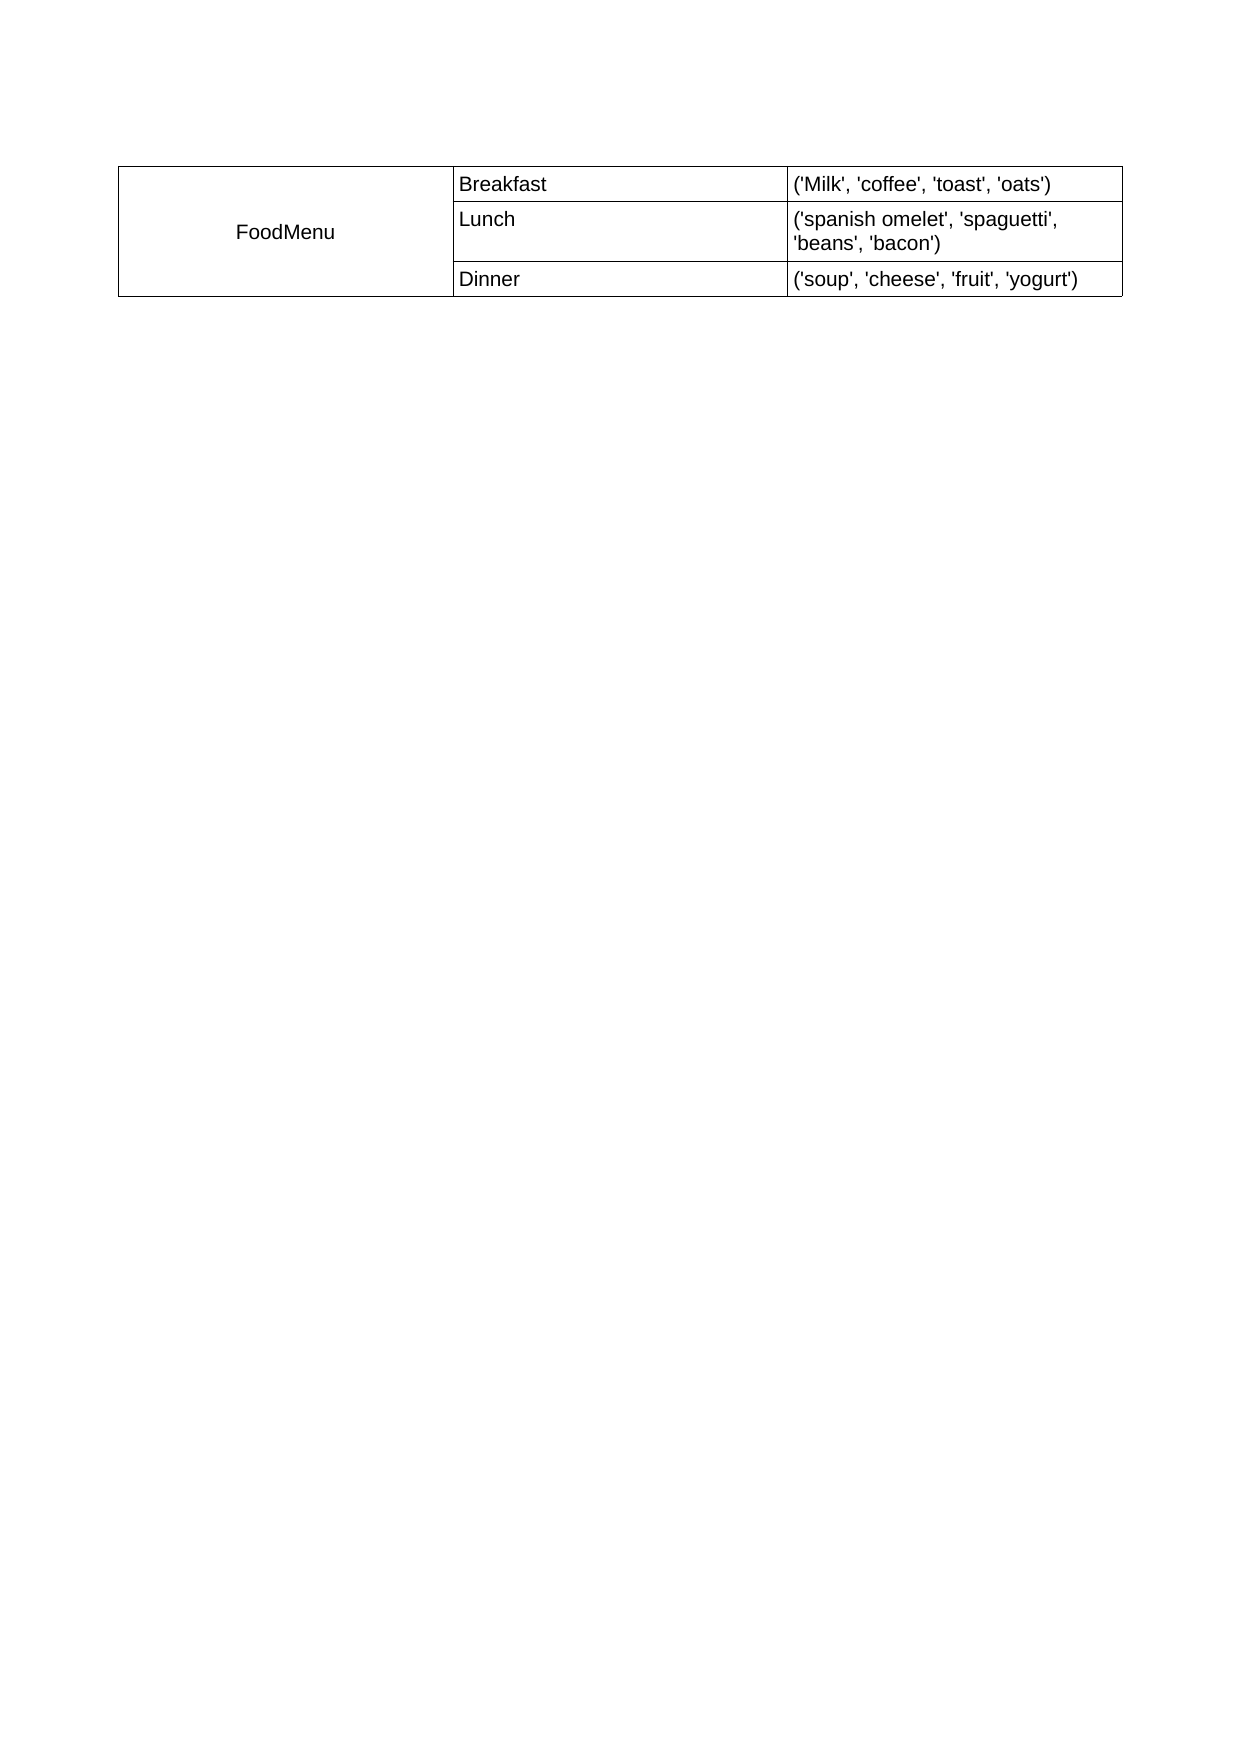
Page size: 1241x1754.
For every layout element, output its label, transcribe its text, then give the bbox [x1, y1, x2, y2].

table_cell ('soup', 'cheese', 'fruit', 'yogurt') [788, 262, 1122, 296]
table_header FoodMenu [119, 167, 453, 296]
table_header Breakfast [454, 167, 787, 201]
table_header ('Milk', 'coffee', 'toast', 'oats') [788, 167, 1122, 201]
table_cell Dinner [454, 262, 787, 296]
table_cell ('spanish omelet', 'spaguetti', 'beans', 'bacon') [788, 202, 1122, 261]
table_cell Lunch [454, 202, 787, 261]
